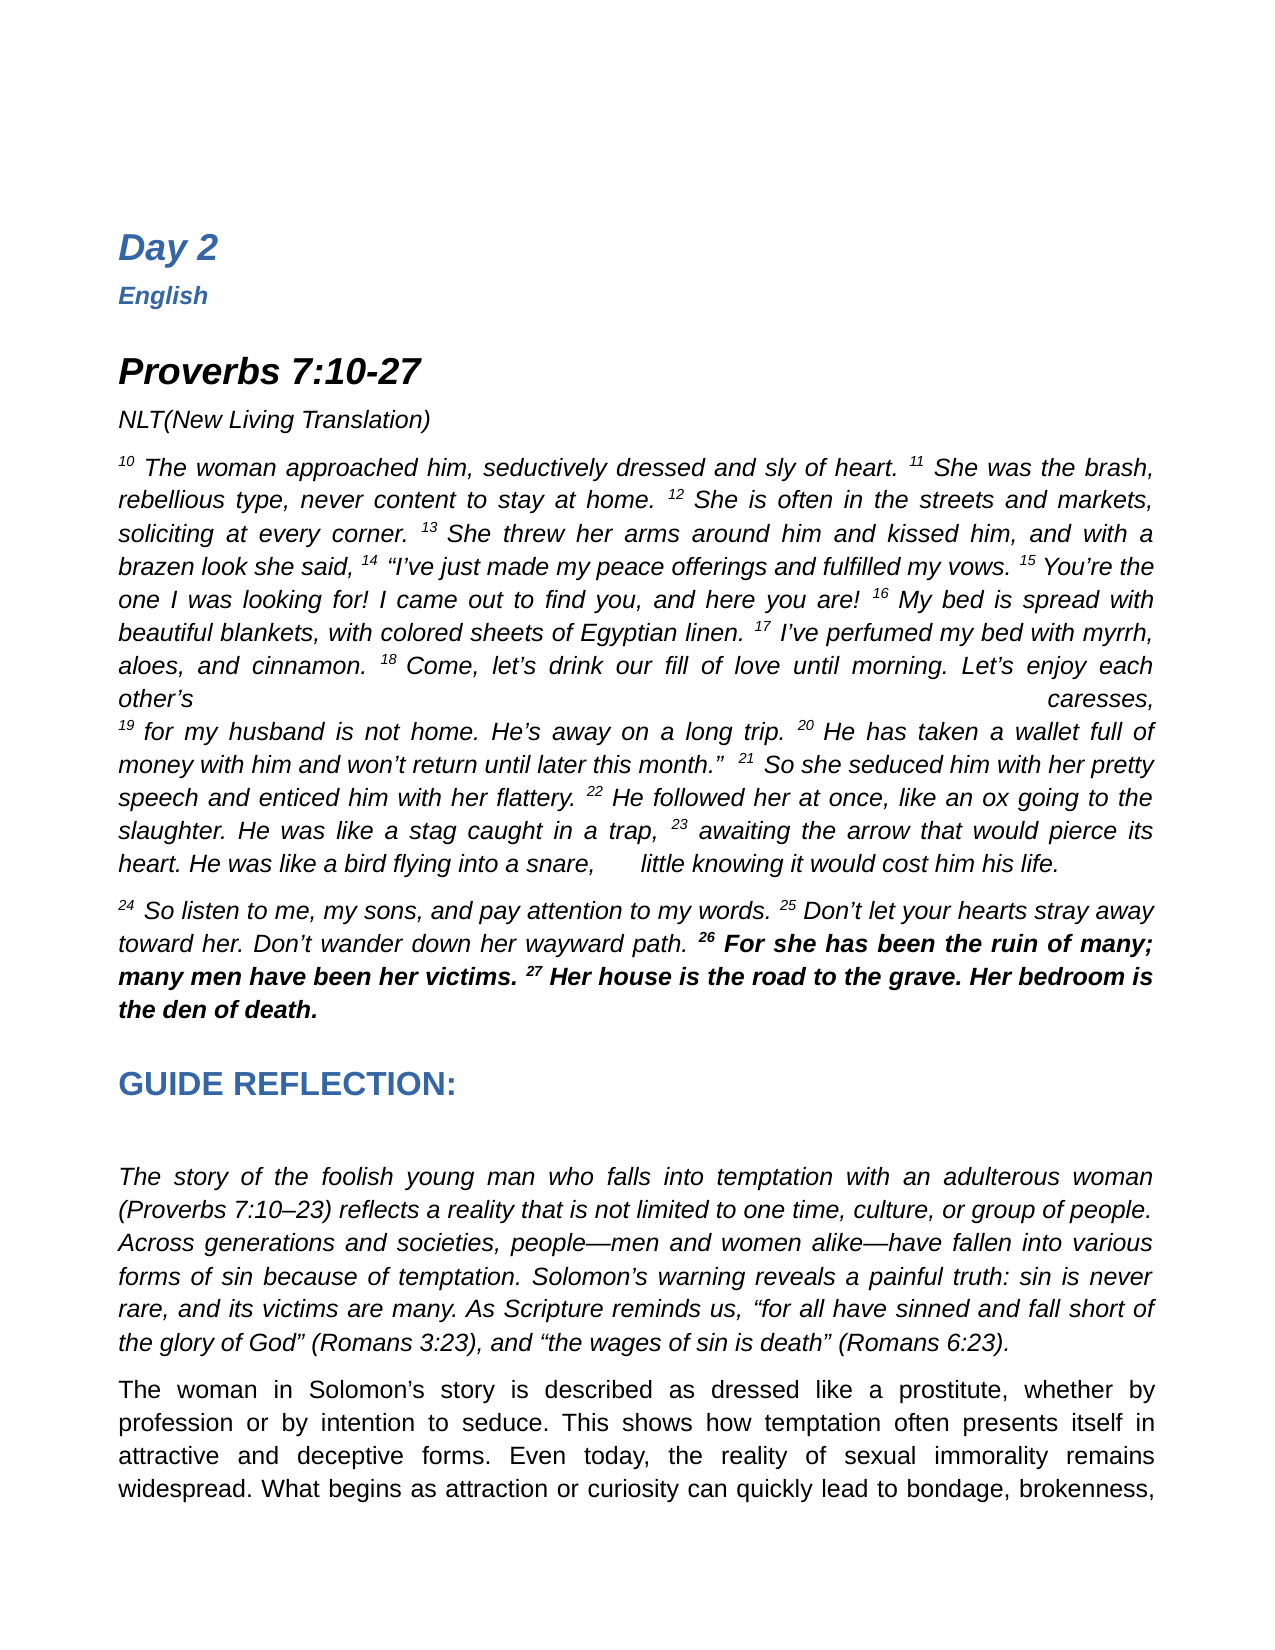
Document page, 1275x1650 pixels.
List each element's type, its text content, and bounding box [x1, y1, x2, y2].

text 10 The woman approached him, seductively dressed and sly of heart. 11 She was the brash, rebellious type, never content to stay at home. 12 She is often in the streets and markets, soliciting at every corner. 13 She threw her arms around him and kissed him, and with a brazen look she said, 14 “I’ve just made my peace offerings and fulfilled my vows. 15 You’re the one I was looking for! I came out to find you, and here you are! 16 My bed is spread with beautiful blankets, with colored sheets of Egyptian linen. 17 I’ve perfumed my bed with myrrh, aloes, and cinnamon. 18 Come, let’s drink our fill of love until morning. Let’s enjoy each other’s caresses, 19 for my husband is not home. He’s away on a long trip. 20 He has taken a wallet full of money with him and won’t return until later this month.” 21 So she seduced him with her pretty speech and enticed him with her flattery. 22 He followed her at once, like an ox going to the slaughter. He was like a stag caught in a trap, 23 awaiting the arrow that would pierce its heart. He was like a bird flying into a snare, little knowing it would cost him his life. [118, 452, 1157, 877]
subtitle GUIDE REFLECTION: [118, 1064, 1157, 1102]
text English [118, 281, 1157, 309]
subtitle Day 2 [118, 225, 1157, 268]
text The woman in Solomon’s story is described as dressed like a prostitute, whether by profession or by intention to seduce. This shows how temptation often presents itself in attractive and deceptive forms. Even today, the reality of sexual immorality remains widespread. What begins as attraction or curiosity can quickly lead to bondage, brokenness, [118, 1375, 1157, 1503]
text The story of the foolish young man who falls into temptation with an adulterous woman (Proverbs 7:10–23) reflects a reality that is not limited to one time, culture, or group of people. Across generations and societies, people—men and women alike—have fallen into various forms of sin because of temptation. Solomon’s warning reveals a painful truth: sin is never rare, and its victims are many. As Scripture reminds us, “for all have sinned and fall short of the glory of God” (Romans 3:23), and “the wages of sin is death” (Romans 6:23). [118, 1162, 1157, 1356]
subtitle Proverbs 7:10-27 [118, 349, 1157, 392]
text NLT(New Living Translation) [118, 405, 1157, 434]
text 24 So listen to me, my sons, and pay attention to my words. 25 Don’t let your hearts stray away toward her. Don’t wander down her wayward path. 26 For she has been the ruin of many; many men have been her victims. 27 Her house is the road to the grave. Her bedroom is the den of death. [118, 896, 1157, 1024]
